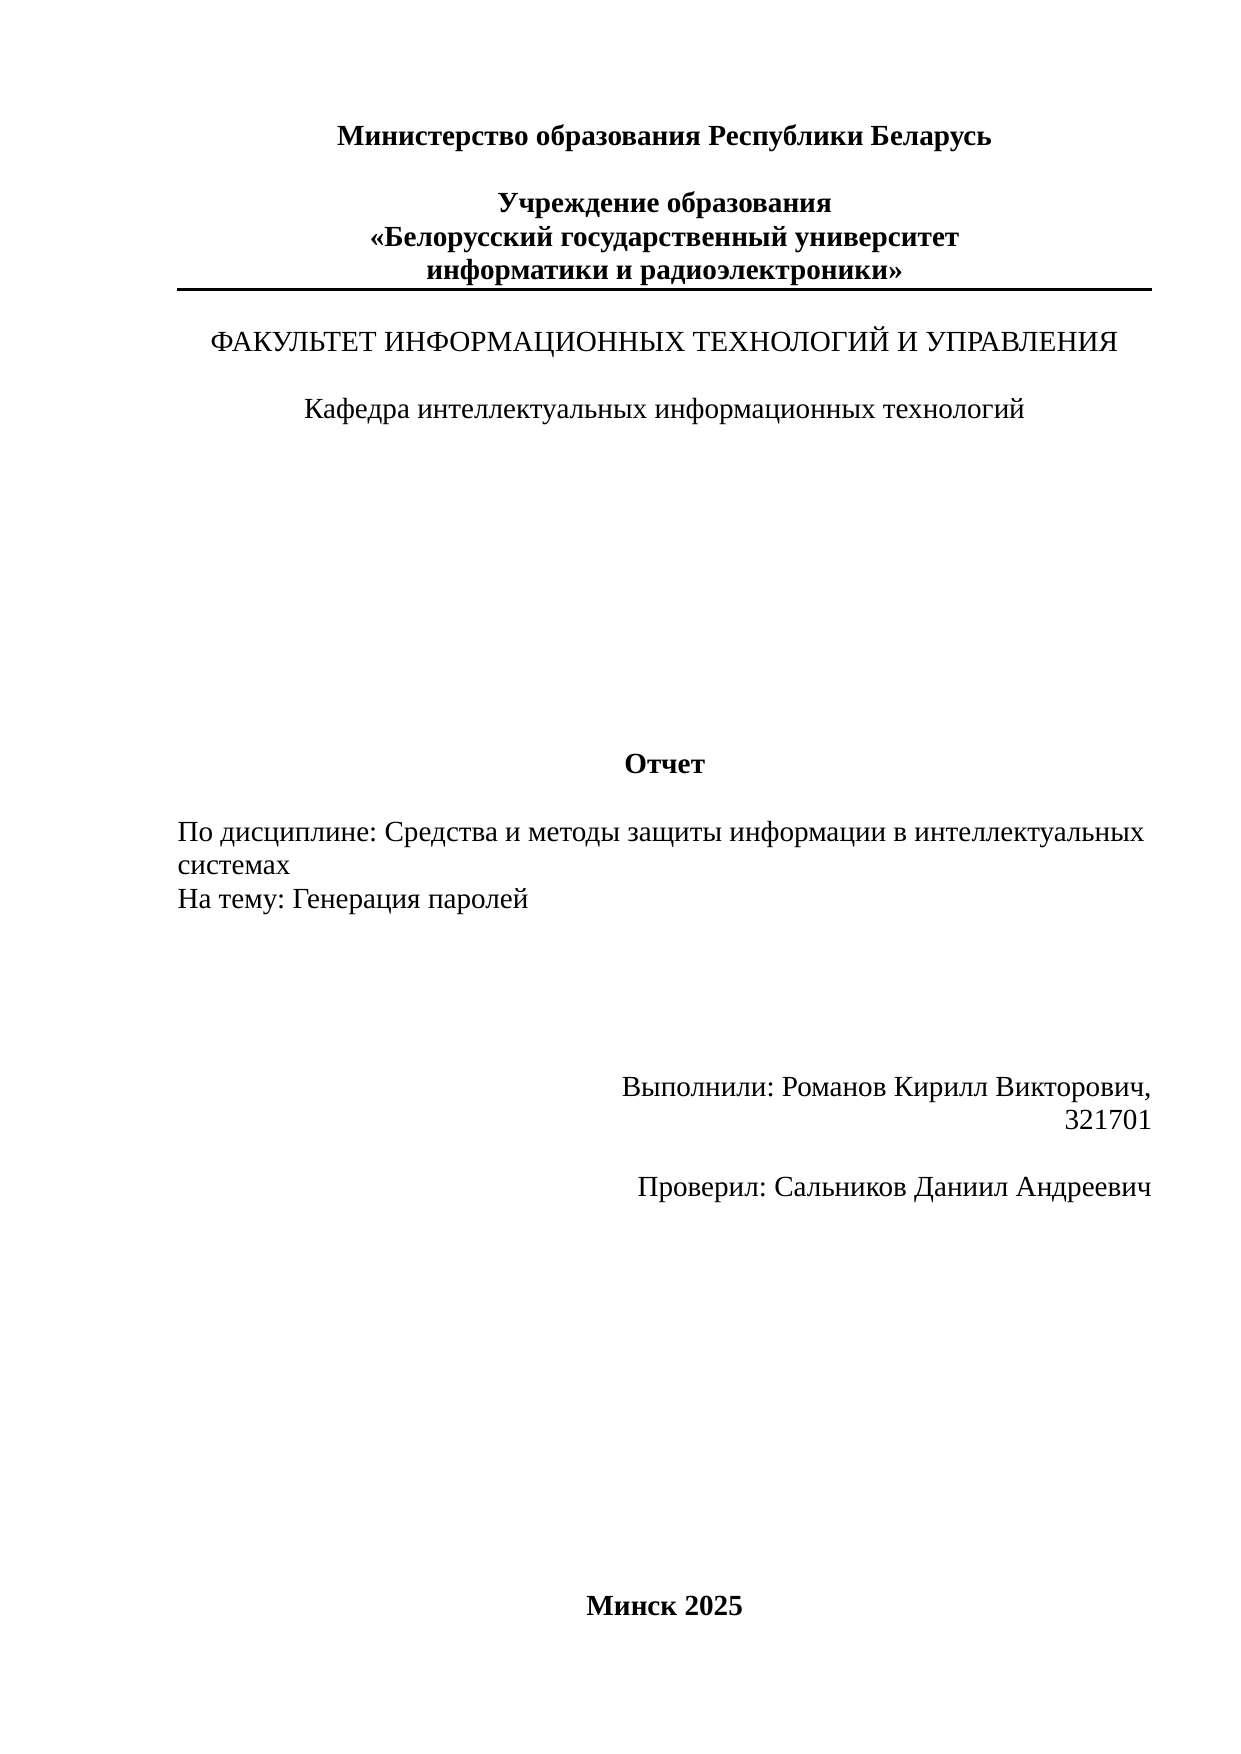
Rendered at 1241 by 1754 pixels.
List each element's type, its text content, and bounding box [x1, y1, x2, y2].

text Проверил: Сальников Даниил Андреевич [516, 1169, 1152, 1203]
text По дисциплине: Средства и методы защиты информации в интеллектуальных системах [177, 814, 1152, 881]
text Кафедра интеллектуальных информационных технологий [177, 392, 1152, 454]
text «Белорусский государственный университет [177, 219, 1152, 252]
text Учреждение образования [177, 185, 1152, 219]
text Выполнили: Романов Кирилл Викторович, [162, 1069, 1152, 1102]
text Отчет [177, 747, 1152, 780]
text Министерство образования Республики Беларусь [177, 118, 1152, 152]
text ФАКУЛЬТЕТ ИНФОРМАЦИОННЫХ ТЕХНОЛОГИЙ И УПРАВЛЕНИЯ [177, 324, 1152, 358]
text На тему: Генерация паролей [177, 881, 1152, 1010]
text Минск 2025 [177, 1588, 1152, 1621]
text информатики и радиоэлектроники» [177, 252, 1152, 288]
text 321701 [162, 1102, 1152, 1136]
